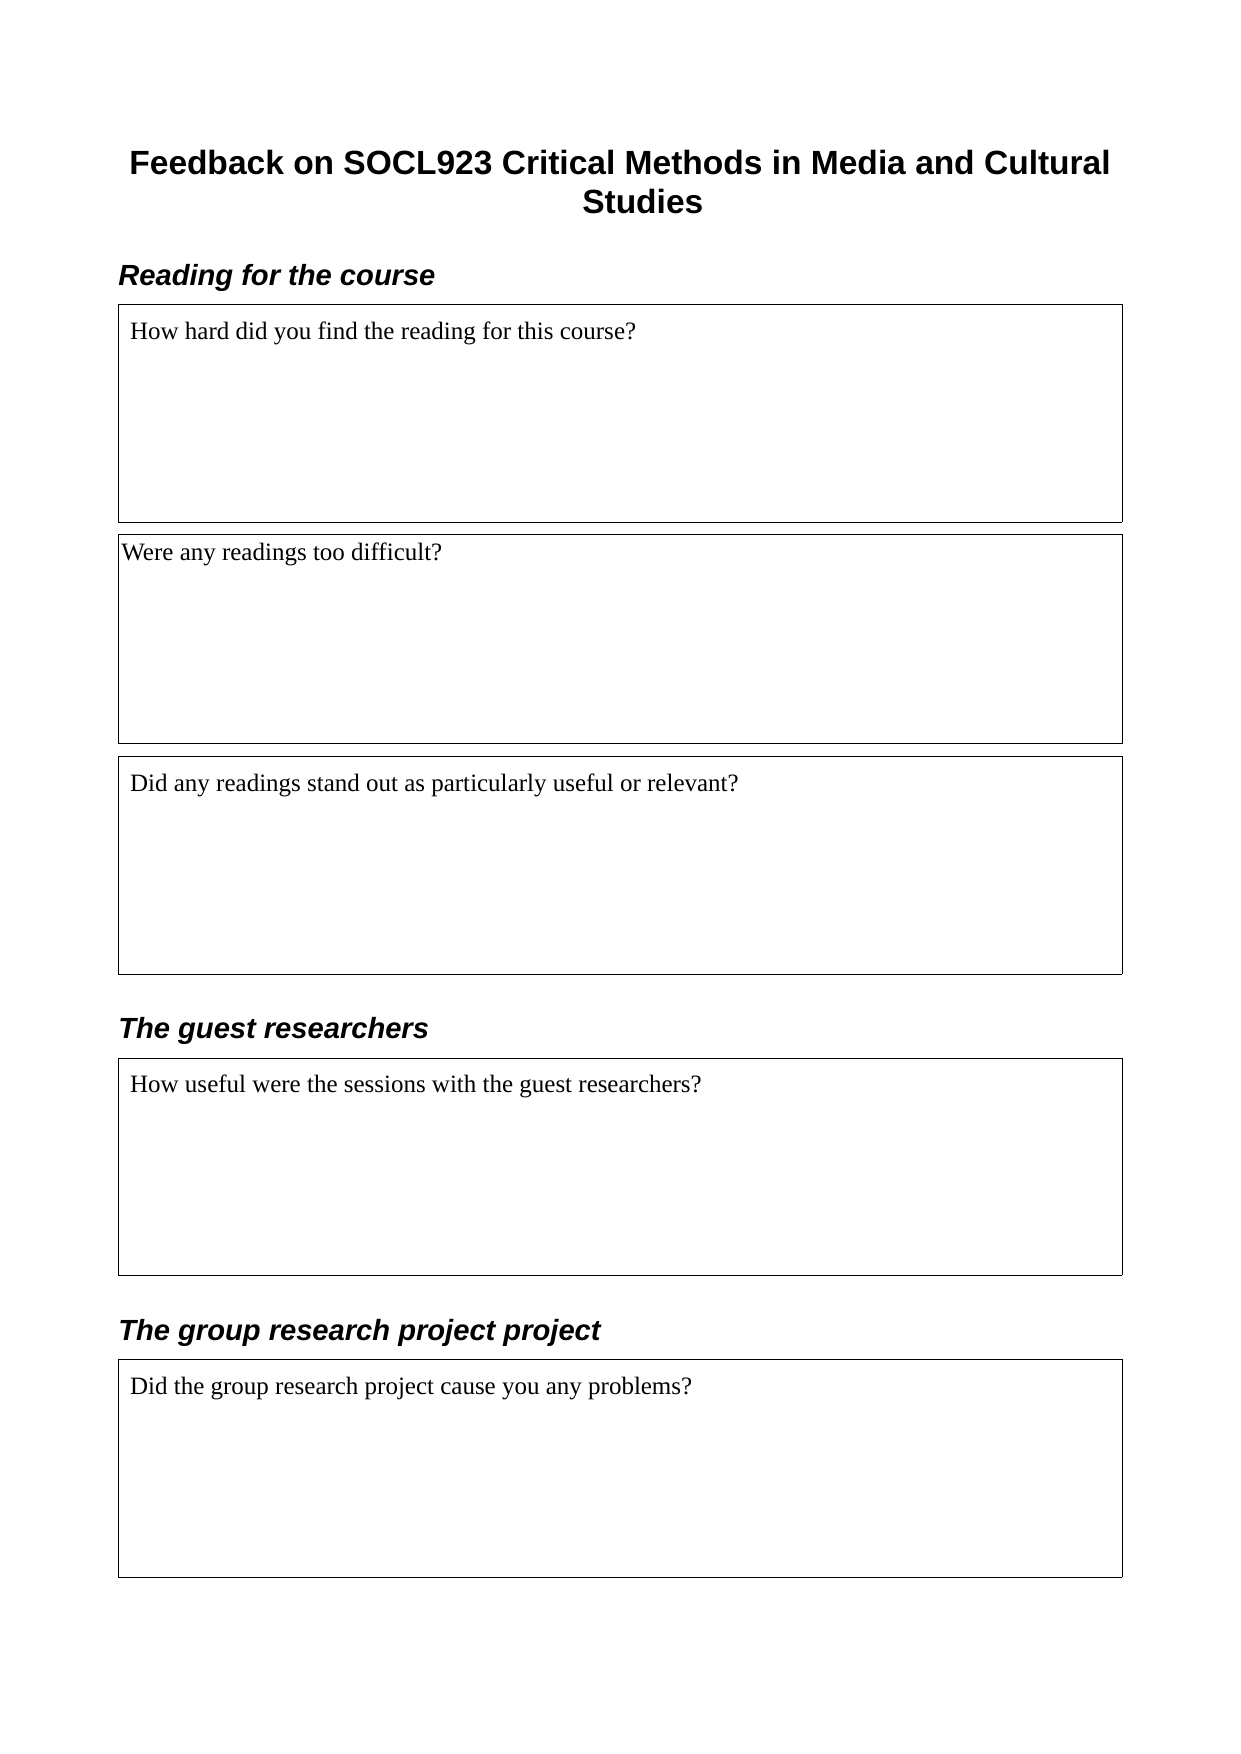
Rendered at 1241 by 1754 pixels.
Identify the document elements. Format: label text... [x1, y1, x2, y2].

subtitle The guest researchers [118, 1011, 1122, 1045]
text Did the group research project cause you any problems? [119, 1360, 1122, 1577]
text Were any readings too difficult? [119, 535, 1122, 743]
subtitle The group research project project [118, 1313, 1122, 1346]
text How hard did you find the reading for this course? [119, 305, 1122, 522]
subtitle Feedback on SOCL923 Critical Methods in Media and Cultural Studies [118, 143, 1122, 220]
subtitle Reading for the course [118, 258, 1122, 291]
text How useful were the sessions with the guest researchers? [119, 1059, 1122, 1275]
text Did any readings stand out as particularly useful or relevant? [119, 757, 1122, 974]
